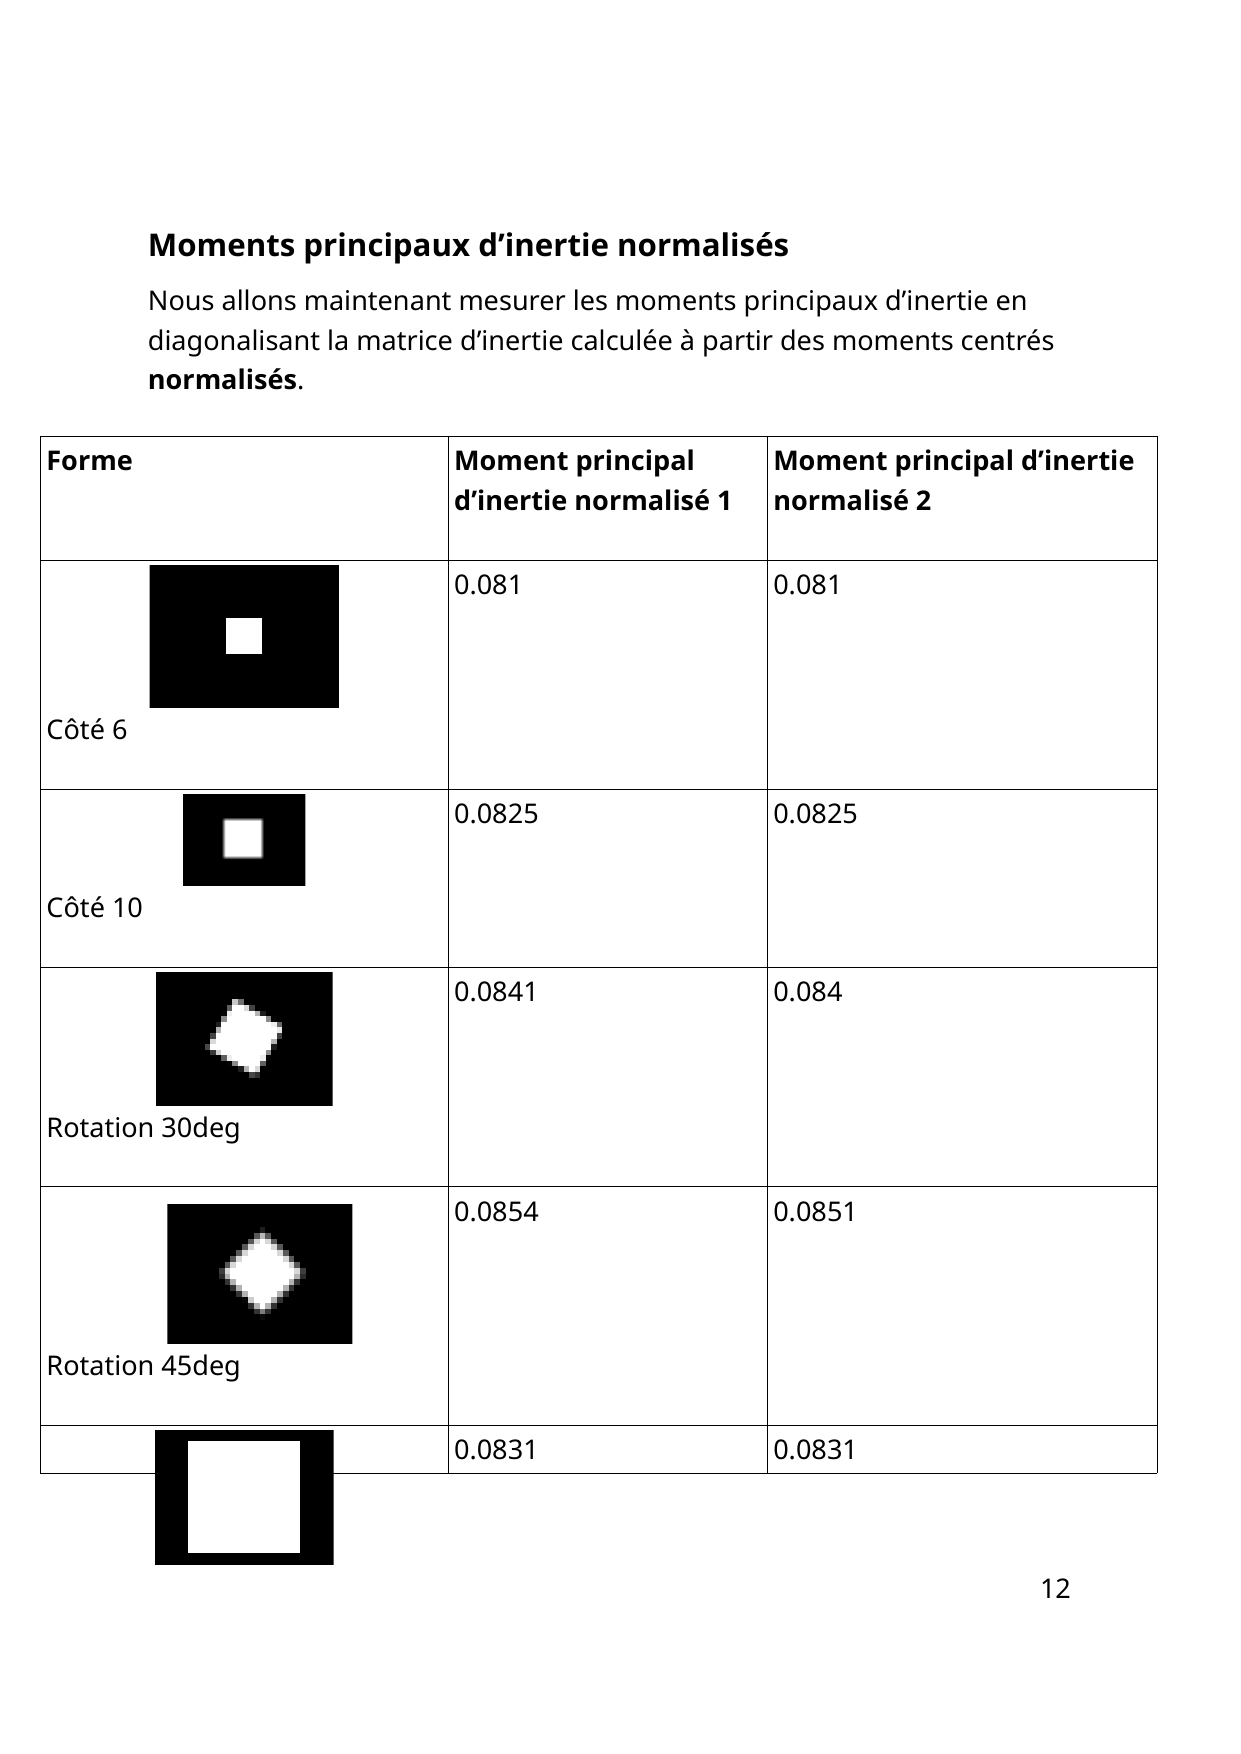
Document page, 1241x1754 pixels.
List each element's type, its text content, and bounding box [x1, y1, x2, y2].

table_header Forme [41, 437, 448, 560]
table_cell 0.0854 [449, 1187, 767, 1424]
picture [149, 565, 339, 708]
text Nous allons maintenant mesurer les moments principaux d’inertie en diagonalisant la matrice d’inertie calculée à partir des moments centrés normalisés. [148, 281, 1093, 398]
picture [167, 1204, 353, 1344]
text Moments principaux d’inertie normalisés [148, 223, 1093, 265]
table_cell 0.084 [768, 968, 1157, 1186]
table_cell 0.0831 [768, 1426, 1157, 1473]
table_cell 0.0841 [449, 968, 767, 1186]
table_cell Côté 10 [41, 790, 448, 967]
table_cell 0.0831 [449, 1426, 767, 1473]
picture [183, 794, 306, 886]
table_cell 0.081 [449, 561, 767, 788]
table_header Moment principal d’inertie normalisé 2 [768, 437, 1157, 560]
table_cell 0.081 [768, 561, 1157, 788]
table_cell Rotation 30deg [41, 968, 448, 1186]
picture [155, 1430, 334, 1565]
picture [156, 972, 333, 1106]
table_cell Côté 6 [41, 561, 448, 788]
table_cell [41, 1426, 448, 1473]
table_cell Rotation 45deg [41, 1187, 448, 1424]
table_cell 0.0851 [768, 1187, 1157, 1424]
table_cell 0.0825 [449, 790, 767, 967]
table_header Moment principal d’inertie normalisé 1 [449, 437, 767, 560]
table_cell 0.0825 [768, 790, 1157, 967]
